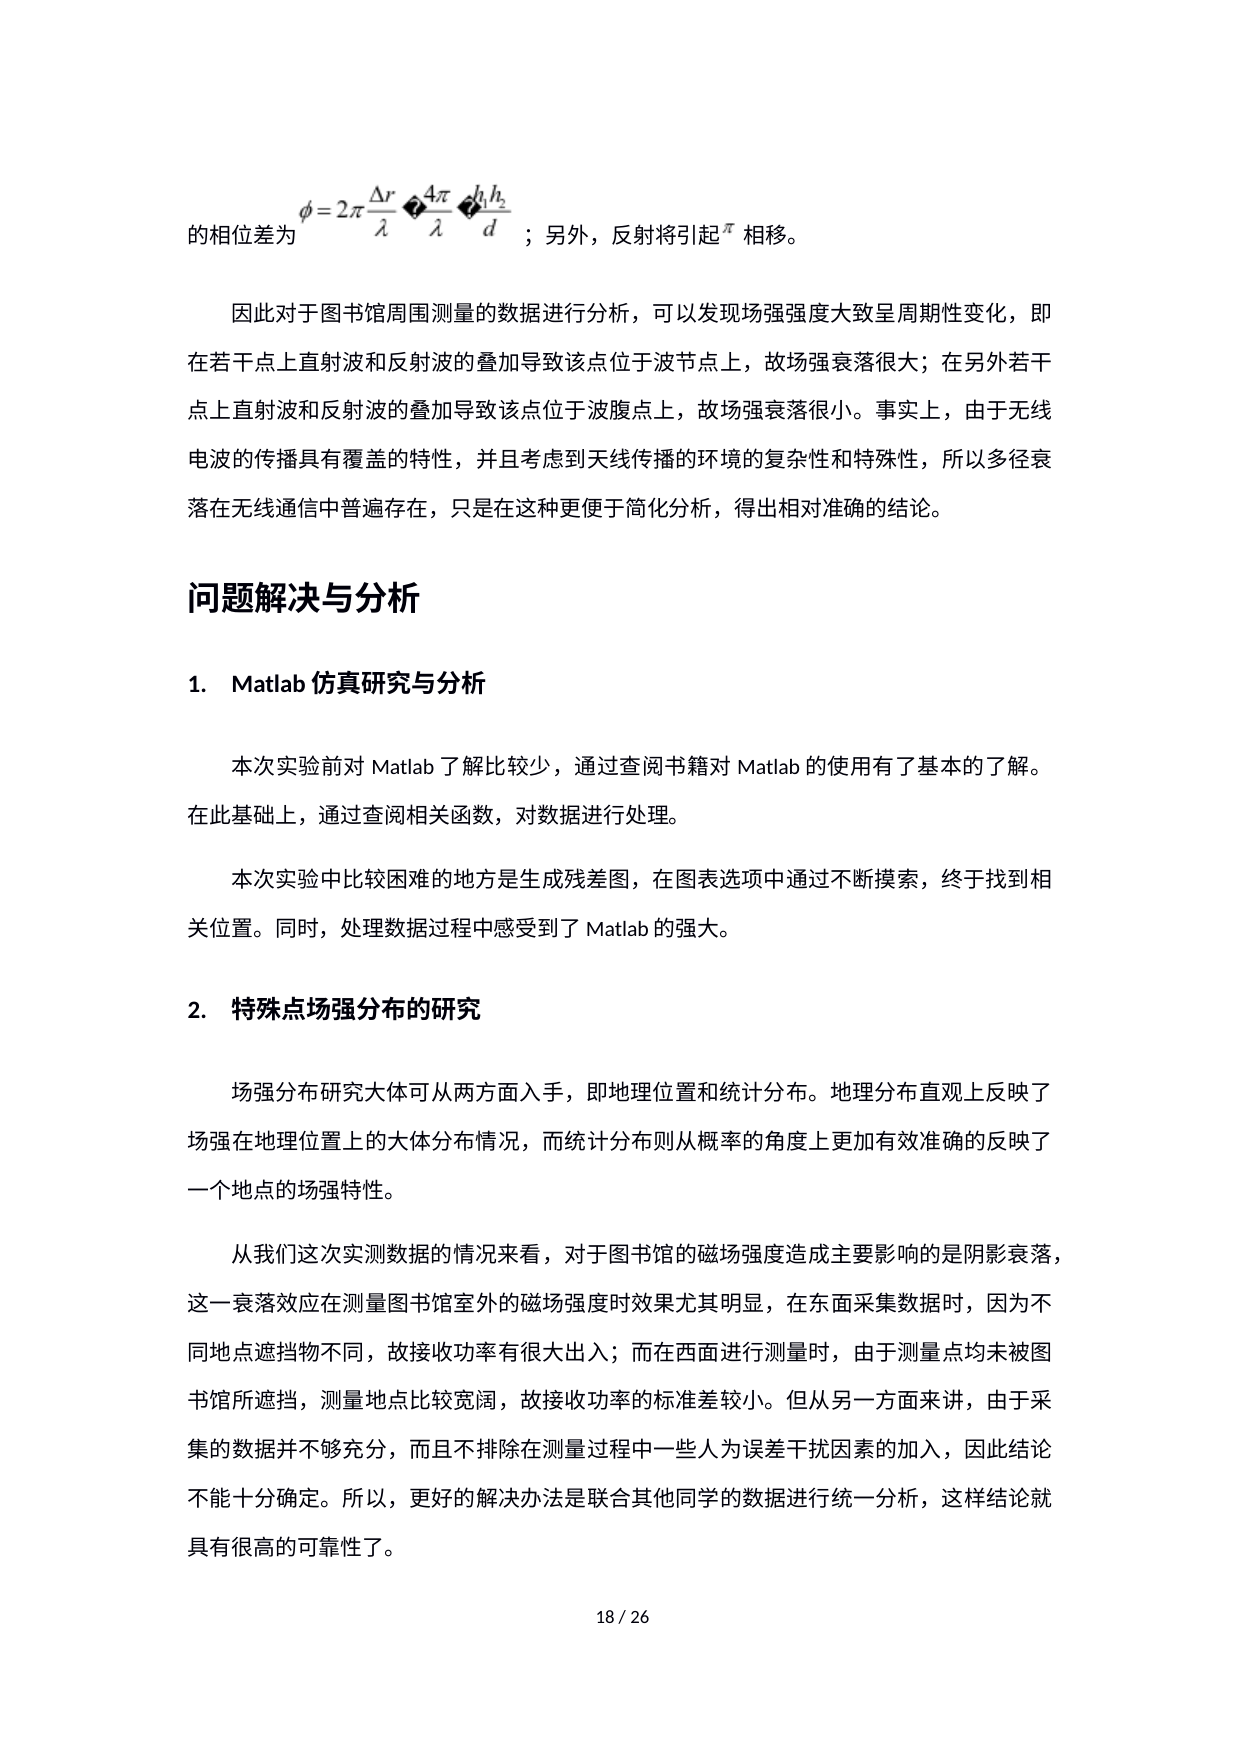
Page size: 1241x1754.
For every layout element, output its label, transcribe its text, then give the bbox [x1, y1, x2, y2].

list Matlab仿真研究与分析 [187, 646, 1053, 711]
text 的相位差为；另外，反射将引起相移。 [187, 162, 1053, 259]
list 特殊点场强分布的研究 [187, 972, 1053, 1037]
text 本次实验前对Matlab了解比较少，通过查阅书籍对Matlab的使用有了基本的了解。在此基础上，通过查阅相关函数，对数据进行处理。 [187, 745, 1053, 826]
text 因此对于图书馆周围测量的数据进行分析，可以发现场强强度大致呈周期性变化，即在若干点上直射波和反射波的叠加导致该点位于波节点上，故场强衰落很大；在另外若干点上直射波和反射波的叠加导致该点位于波腹点上，故场强衰落很小。事实上，由于无线电波的传播具有覆盖的特性，并且考虑到天线传播的环境的复杂性和特殊性，所以多径衰落在无线通信中普遍存在，只是在这种更便于简化分析，得出相对准确的结论。 [187, 292, 1053, 519]
text 本次实验中比较困难的地方是生成残差图，在图表选项中通过不断摸索，终于找到相关位置。同时，处理数据过程中感受到了Matlab的强大。 [187, 858, 1053, 939]
text 从我们这次实测数据的情况来看，对于图书馆的磁场强度造成主要影响的是阴影衰落，这一衰落效应在测量图书馆室外的磁场强度时效果尤其明显，在东面采集数据时，因为不同地点遮挡物不同，故接收功率有很大出入；而在西面进行测量时，由于测量点均未被图书馆所遮挡，测量地点比较宽阔，故接收功率的标准差较小。但从另一方面来讲，由于采集的数据并不够充分，而且不排除在测量过程中一些人为误差干扰因素的加入，因此结论不能十分确定。所以，更好的解决办法是联合其他同学的数据进行统一分析，这样结论就具有很高的可靠性了。 [187, 1233, 1053, 1558]
text 场强分布研究大体可从两方面入手，即地理位置和统计分布。地理分布直观上反映了场强在地理位置上的大体分布情况，而统计分布则从概率的角度上更加有效准确的反映了一个地点的场强特性。 [187, 1071, 1053, 1201]
subtitle 问题解决与分析 [187, 560, 1053, 625]
